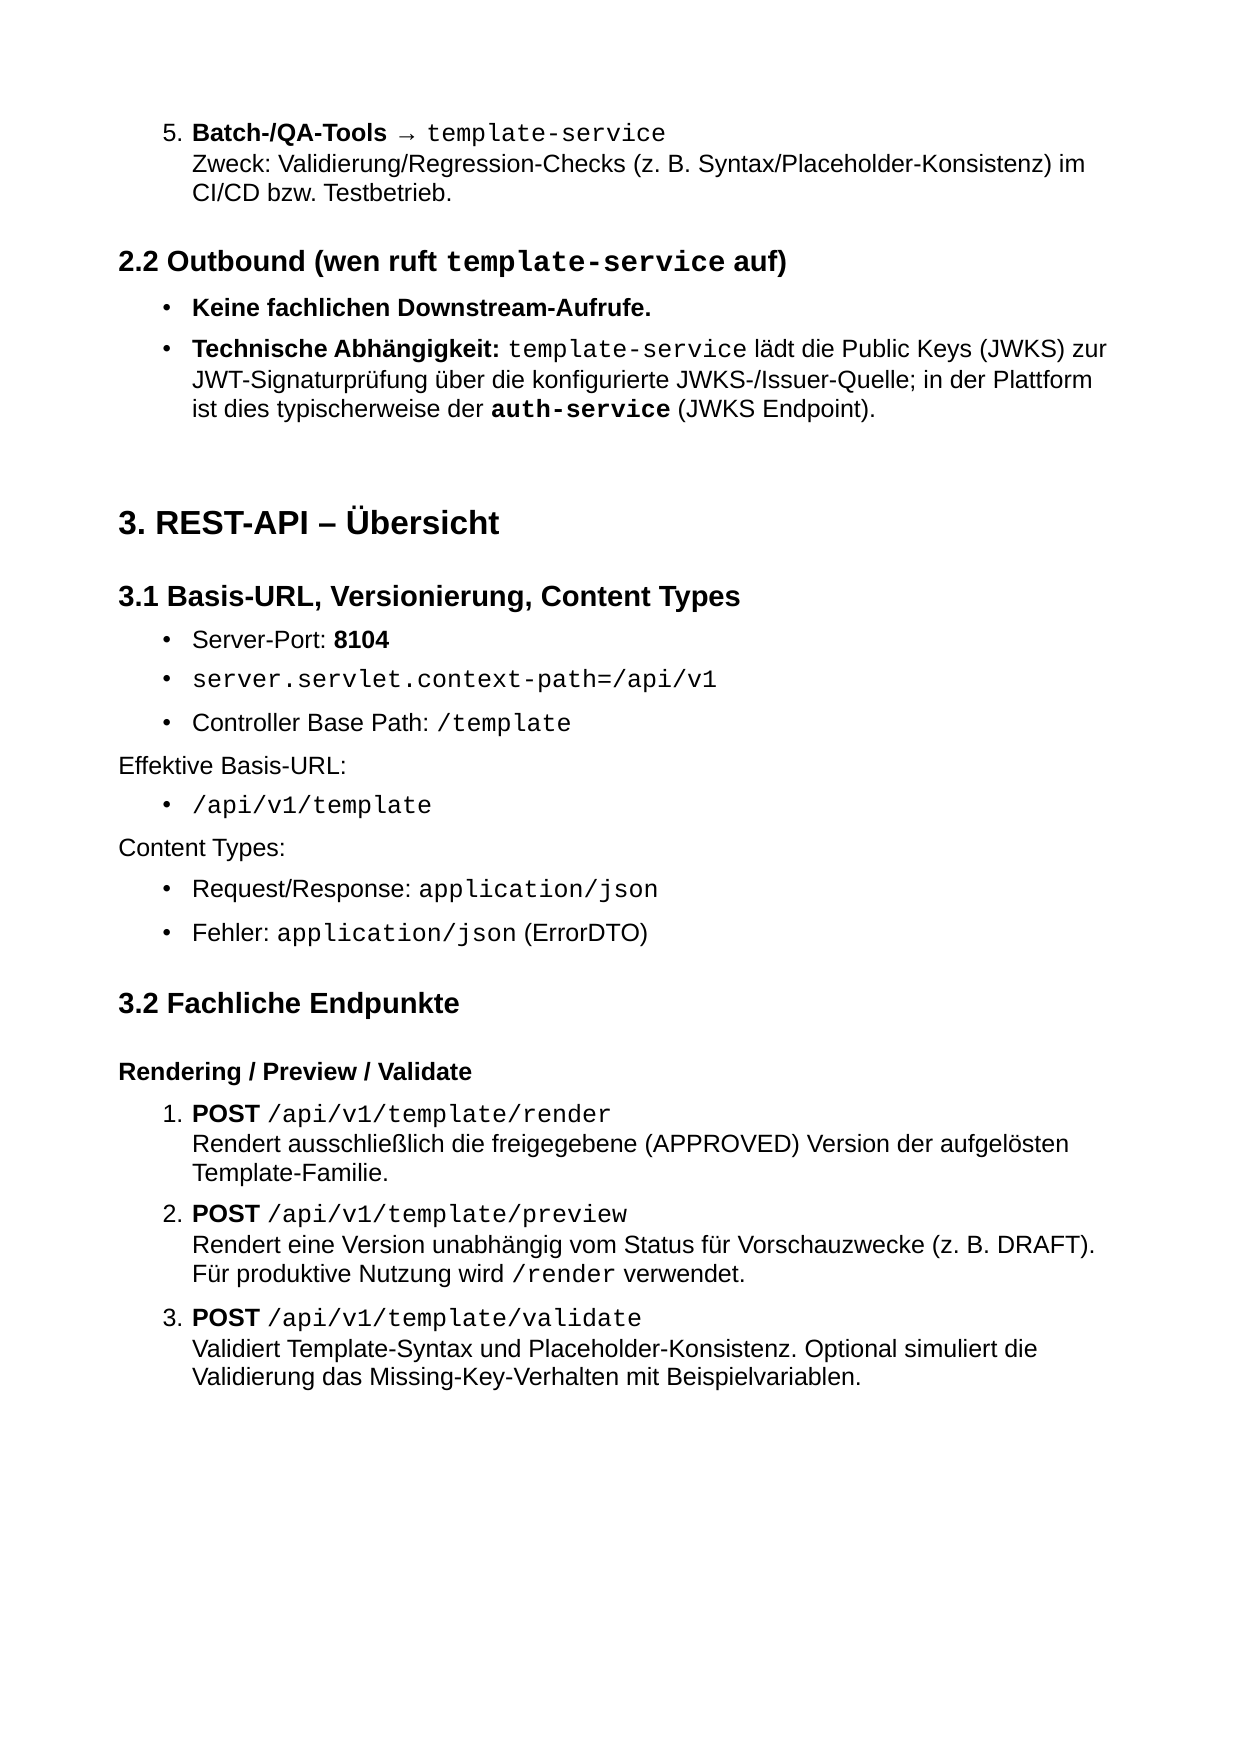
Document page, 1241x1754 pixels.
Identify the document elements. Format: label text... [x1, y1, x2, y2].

subtitle 3.2 Fachliche Endpunkte [118, 986, 1122, 1020]
list Request/Response: application/json [162, 874, 1122, 905]
list server.servlet.context-path=/api/v1 [162, 667, 1122, 695]
subtitle 3.1 Basis-URL, Versionierung, Content Types [118, 579, 1122, 613]
text Content Types: [118, 833, 1122, 862]
list /api/v1/template [162, 792, 1122, 821]
list Keine fachlichen Downstream-Aufrufe. [162, 293, 1122, 322]
list Technische Abhängigkeit: template-service lädt die Public Keys (JWKS) zur JWT-Signaturprüfung über die konfigurierte JWKS-/Issuer-Quelle; in der Plattform ist dies typischerweise der auth-service (JWKS Endpoint). [162, 334, 1122, 425]
list Fehler: application/json (ErrorDTO) [162, 918, 1122, 949]
subtitle 2.2 Outbound (wen ruft template-service auf) [118, 244, 1122, 280]
list Batch-/QA-Tools → template-service Zweck: Validierung/Regression-Checks (z. B. Syntax/Placeholder-Konsistenz) im CI/CD bzw. Testbetrieb. [162, 118, 1122, 207]
list POST /api/v1/template/preview Rendert eine Version unabhängig vom Status für Vorschauzwecke (z. B. DRAFT). Für produktive Nutzung wird /render verwendet. [162, 1199, 1122, 1290]
text Effektive Basis-URL: [118, 751, 1122, 780]
list Controller Base Path: /template [162, 708, 1122, 738]
list POST /api/v1/template/validate Validiert Template-Syntax und Placeholder-Konsistenz. Optional simuliert die Validierung das Missing-Key-Verhalten mit Beispielvariablen. [162, 1303, 1122, 1391]
list POST /api/v1/template/render Rendert ausschließlich die freigegebene (APPROVED) Version der aufgelösten Template-Familie. [162, 1098, 1122, 1187]
list Server-Port: 8104 [162, 625, 1122, 654]
subtitle 3. REST-API – Übersicht [118, 503, 1122, 542]
subtitle Rendering / Preview / Validate [118, 1057, 1122, 1086]
